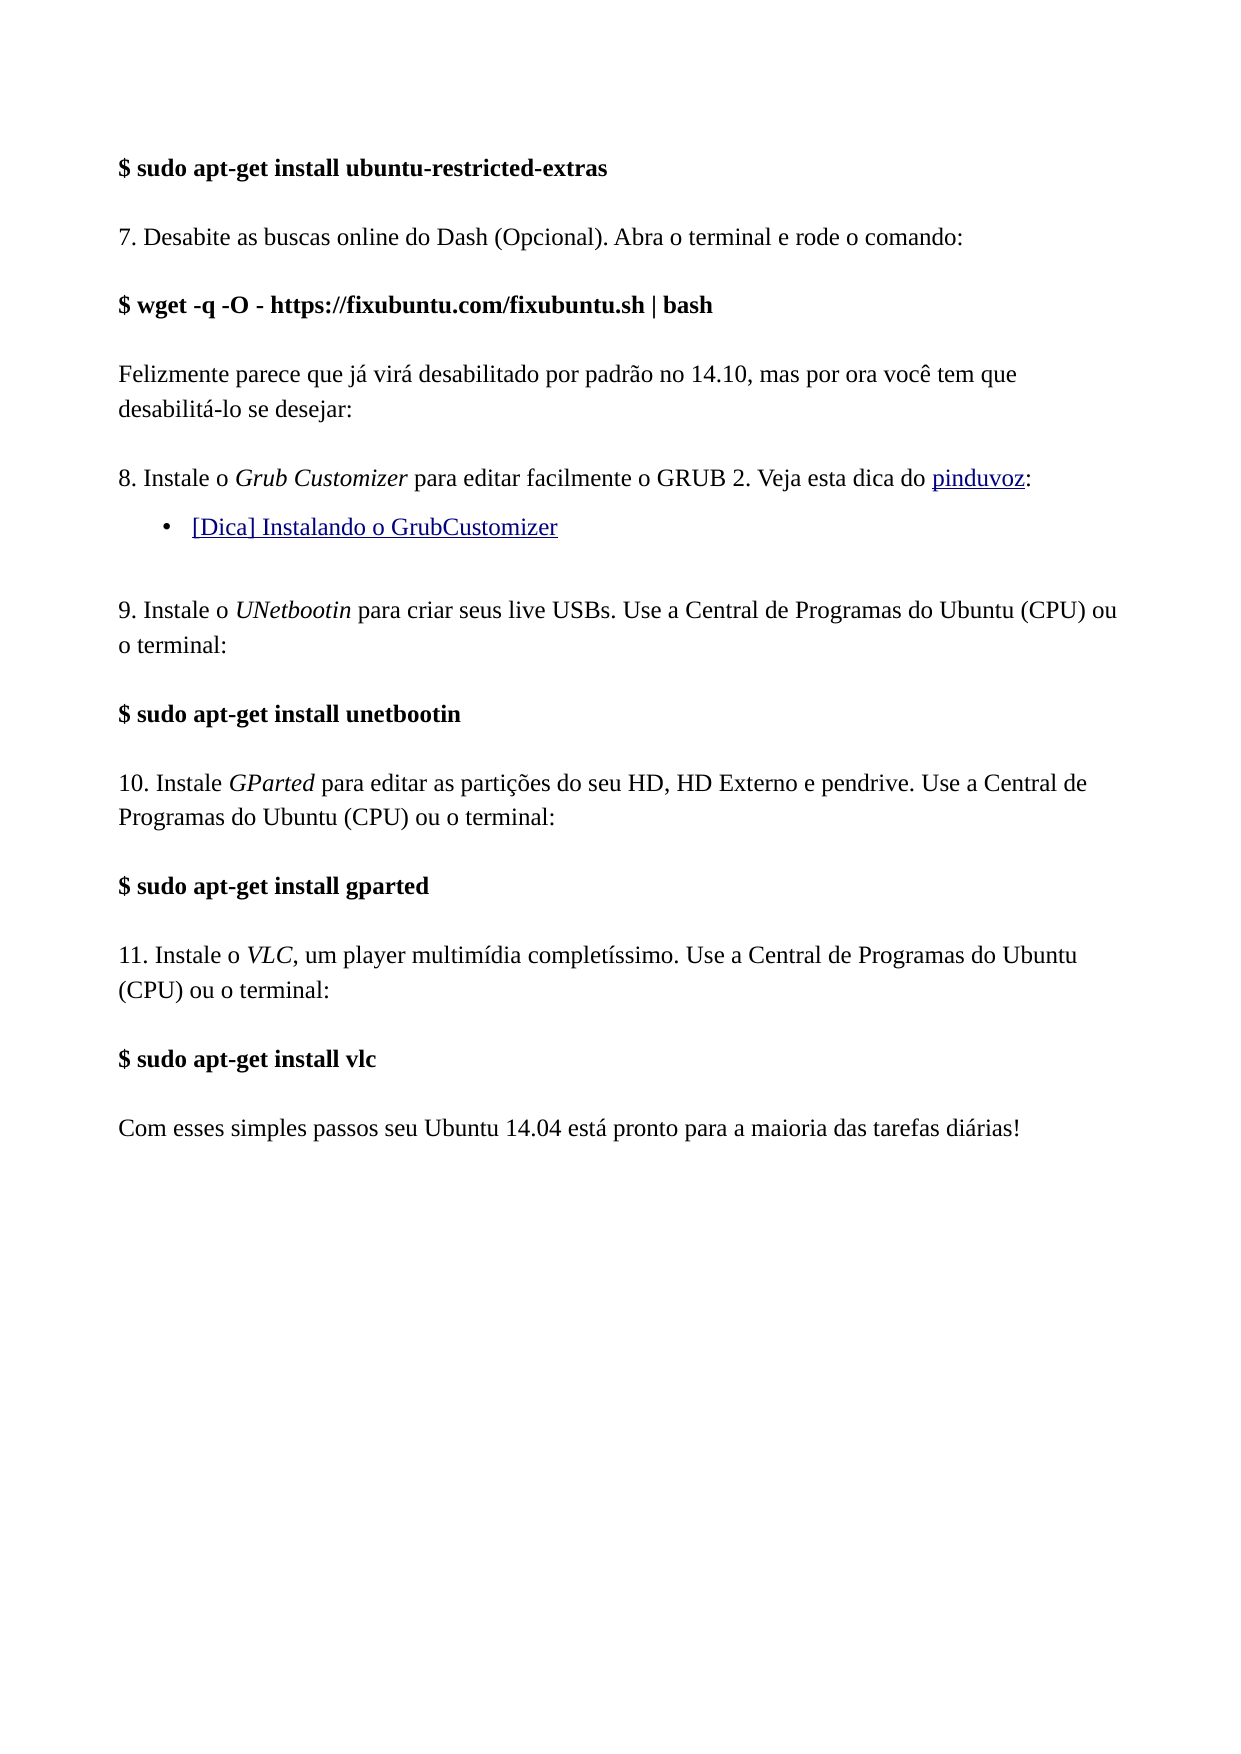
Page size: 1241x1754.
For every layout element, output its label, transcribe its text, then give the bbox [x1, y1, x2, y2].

text Com esses simples passos seu Ubuntu 14.04 está pronto para a maioria das tarefas diárias! [118, 1113, 1122, 1141]
list [Dica] Instalando o GrubCustomizer [162, 512, 1122, 541]
text 11. Instale o VLC, um player multimídia completíssimo. Use a Central de Programas do Ubuntu (CPU) ou o terminal: $ sudo apt-get install vlc [118, 940, 1122, 1072]
text 8. Instale o Grub Customizer para editar facilmente o GRUB 2. Veja esta dica do pinduvoz: [118, 463, 1122, 492]
text 9. Instale o UNetbootin para criar seus live USBs. Use a Central de Programas do Ubuntu (CPU) ou o terminal: $ sudo apt-get install unetbootin [118, 596, 1122, 728]
text $ sudo apt-get install ubuntu-restricted-extras 7. Desabite as buscas online do Dash (Opcional). Abra o terminal e rode o comando: $ wget -q -O - https://fixubuntu.com/fixubuntu.sh | bash Felizmente parece que já virá desabilitado por padrão no 14.10, mas por ora você tem que desabilitá-lo se desejar: [118, 118, 1122, 423]
text 10. Instale GParted para editar as partições do seu HD, HD Externo e pendrive. Use a Central de Programas do Ubuntu (CPU) ou o terminal: $ sudo apt-get install gparted [118, 768, 1122, 900]
